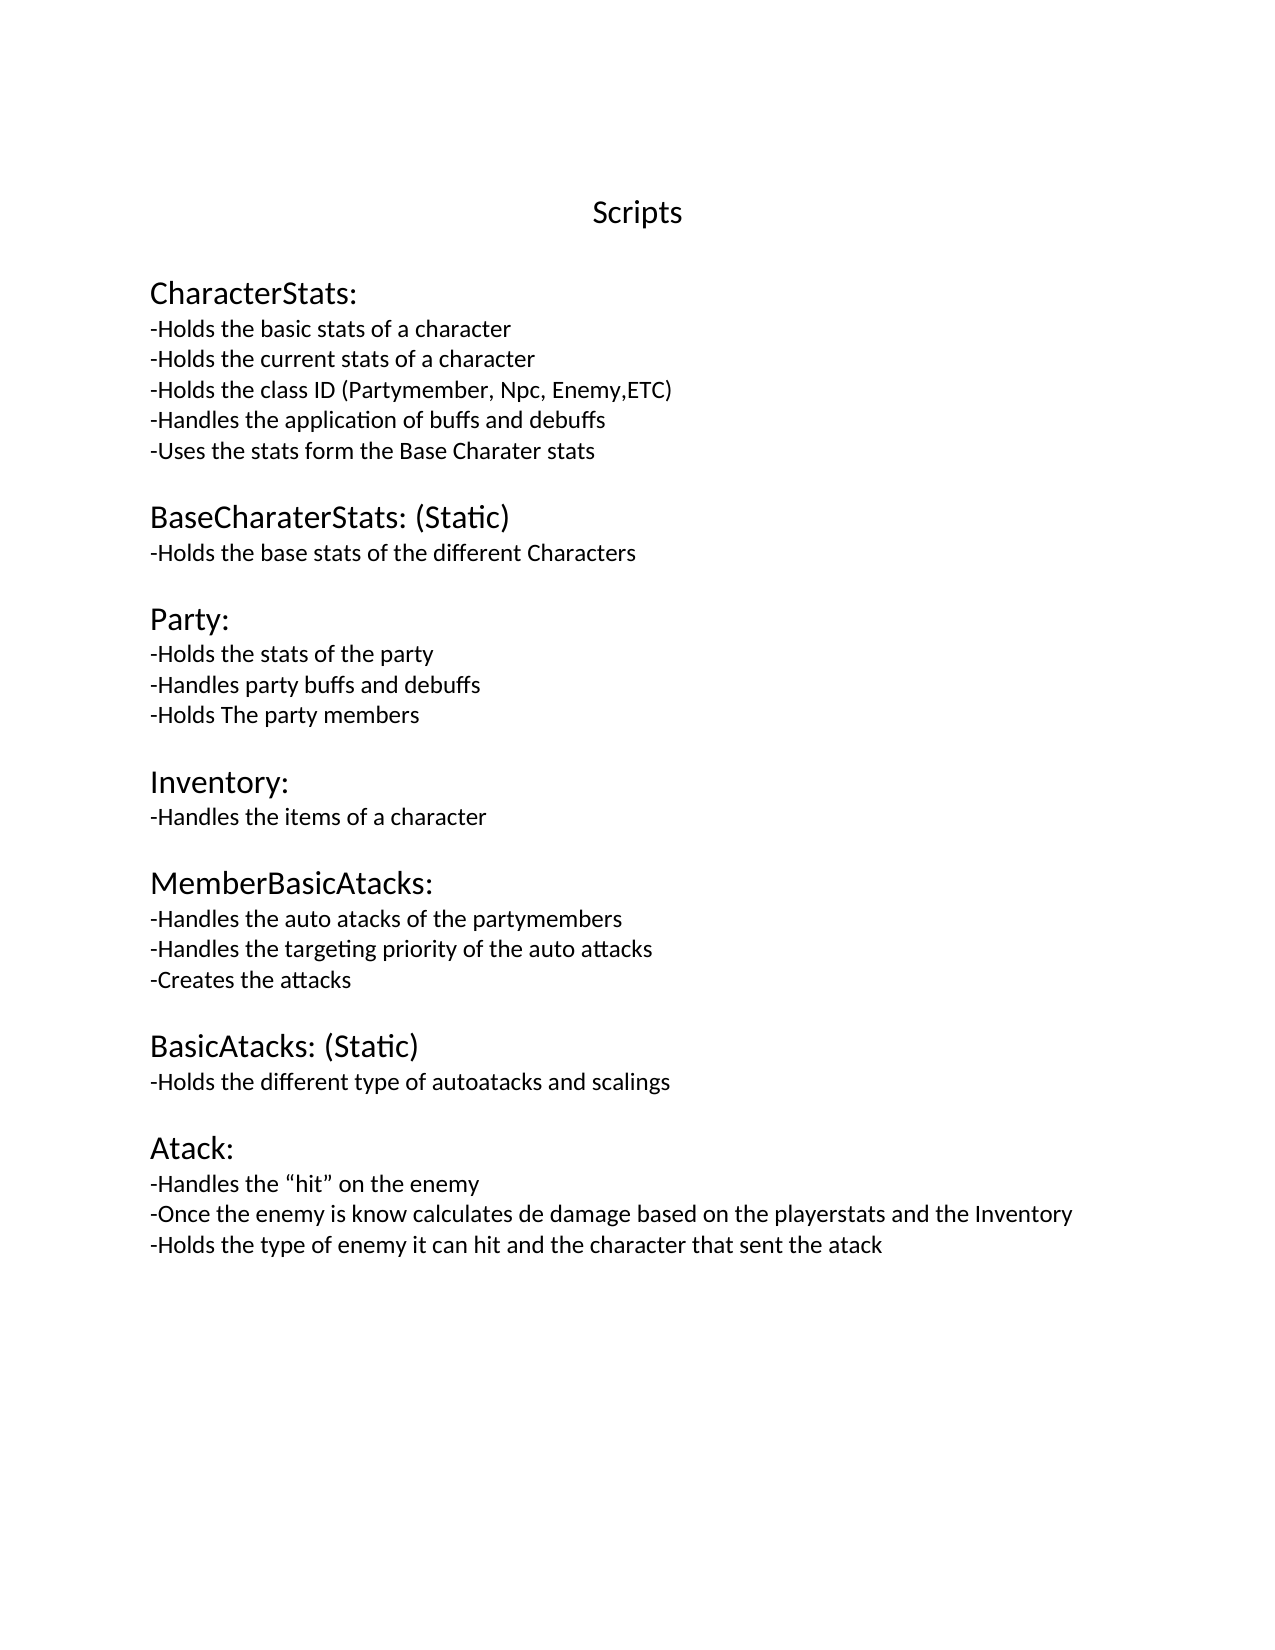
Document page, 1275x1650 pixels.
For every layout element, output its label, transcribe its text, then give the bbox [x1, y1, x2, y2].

text -Creates the attacks [150, 964, 1125, 995]
text -Handles the “hit” on the enemy [150, 1168, 1125, 1198]
text -Handles the application of buffs and debuffs [150, 404, 1125, 435]
text -Holds the stats of the party [150, 638, 1125, 669]
text -Handles the auto atacks of the partymembers [150, 903, 1125, 934]
text -Holds the current stats of a character [150, 343, 1125, 374]
text -Handles party buffs and debuffs [150, 669, 1125, 699]
text Scripts [150, 191, 1125, 231]
text Party: [150, 598, 1125, 638]
text -Holds the base stats of the different Characters [150, 537, 1125, 567]
text MemberBasicAtacks: [150, 862, 1125, 903]
text -Holds the different type of autoatacks and scalings [150, 1066, 1125, 1096]
text -Once the enemy is know calculates de damage based on the playerstats and the Inventory [150, 1198, 1125, 1229]
text -Holds the class ID (Partymember, Npc, Enemy,ETC) [150, 374, 1125, 404]
text -Handles the targeting priority of the auto attacks [150, 934, 1125, 964]
text -Holds The party members [150, 699, 1125, 730]
text BaseCharaterStats: (Static) [150, 496, 1125, 537]
text Inventory: [150, 761, 1125, 801]
text Atack: [150, 1127, 1125, 1168]
text -Holds the type of enemy it can hit and the character that sent the atack [150, 1229, 1125, 1259]
text BasicAtacks: (Static) [150, 1025, 1125, 1066]
text -Holds the basic stats of a character [150, 313, 1125, 343]
text -Uses the stats form the Base Charater stats [150, 435, 1125, 466]
text -Handles the items of a character [150, 801, 1125, 832]
text CharacterStats: [150, 272, 1125, 313]
